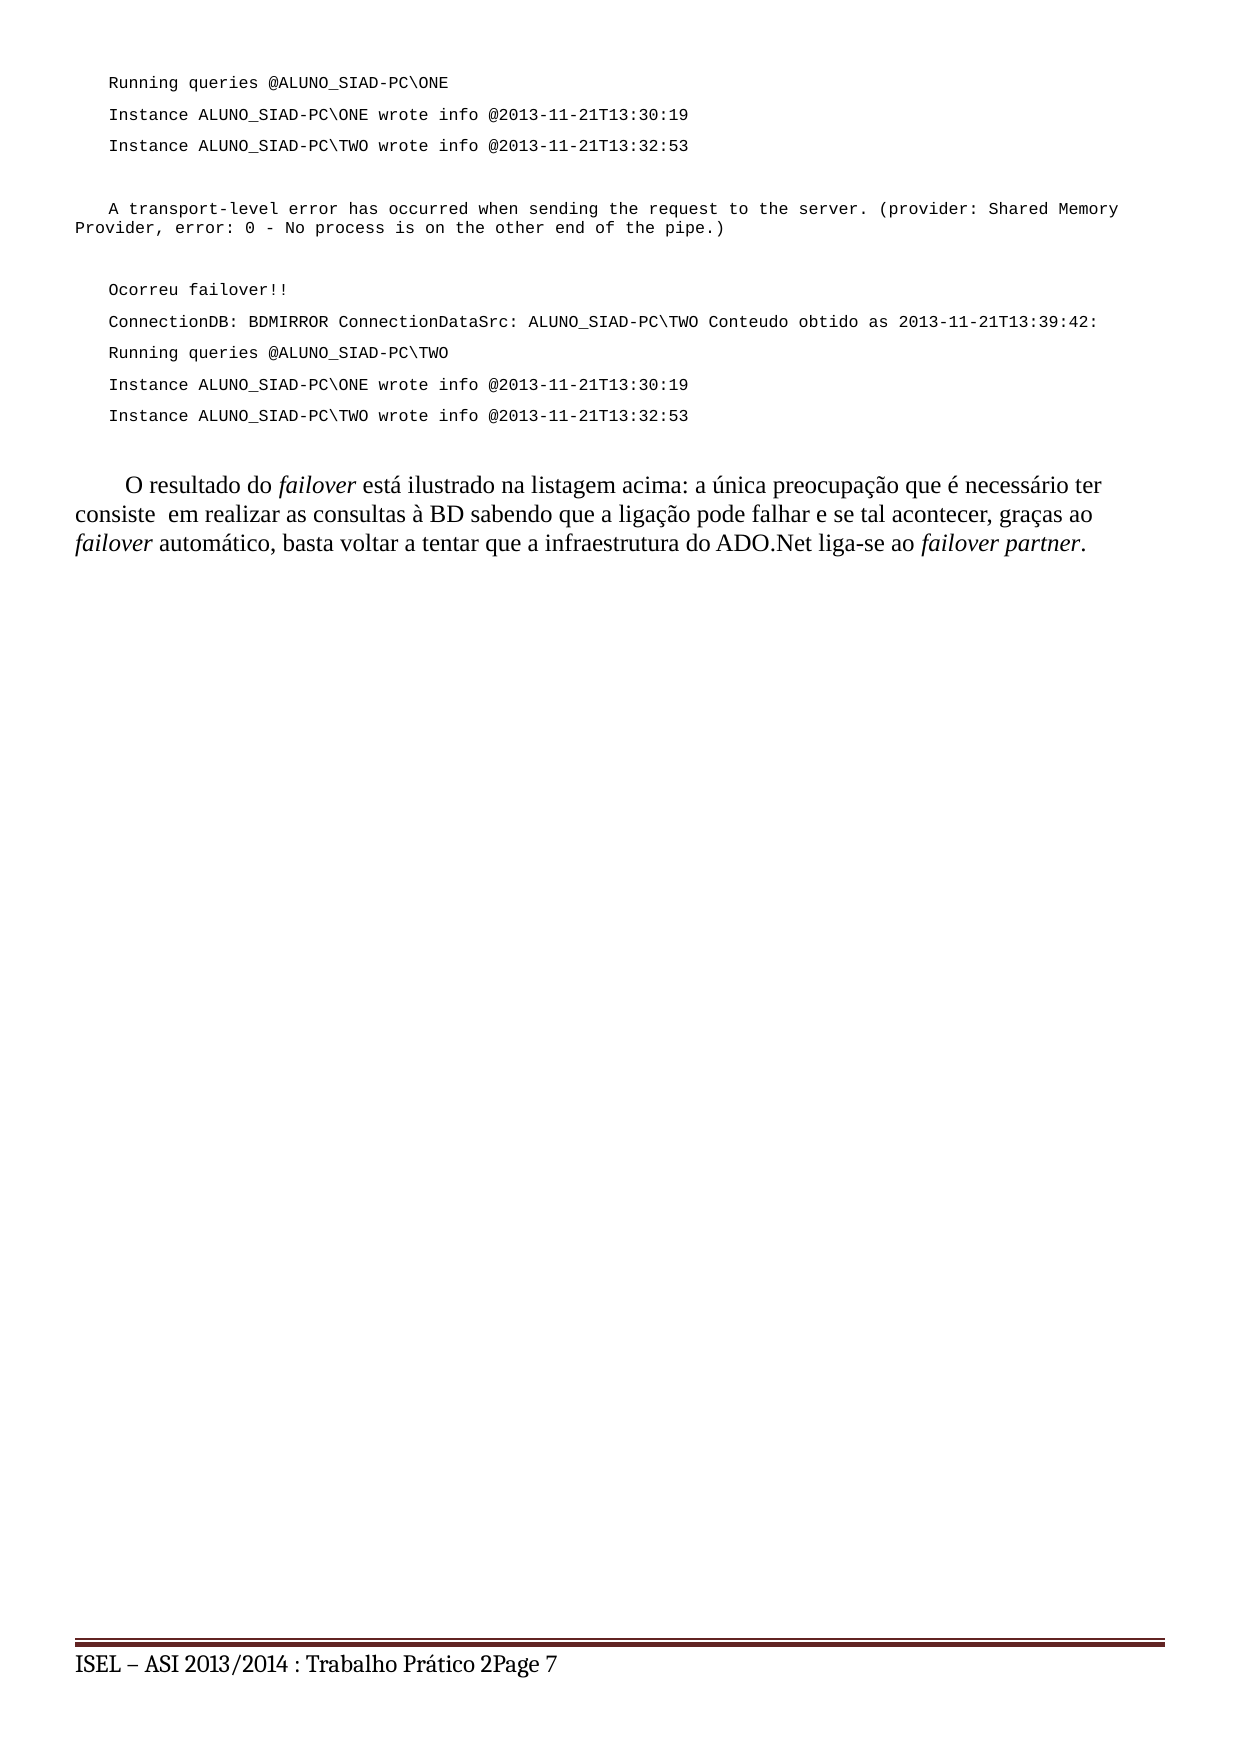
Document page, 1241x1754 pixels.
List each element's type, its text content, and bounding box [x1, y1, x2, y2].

text Ocorreu failover!! [75, 282, 1165, 301]
text Instance ALUNO_SIAD-PC\ONE wrote info @2013-11-21T13:30:19 [75, 106, 1165, 125]
text Instance ALUNO_SIAD-PC\TWO wrote info @2013-11-21T13:32:53 [75, 138, 1165, 157]
text Running queries @ALUNO_SIAD-PC\ONE [75, 75, 1165, 94]
text Running queries @ALUNO_SIAD-PC\TWO [75, 345, 1165, 363]
text O resultado do failover está ilustrado na listagem acima: a única preocupação que é necessário ter consiste em realizar as consultas à BD sabendo que a ligação pode falhar e se tal acontecer, graças ao failover automático, basta voltar a tentar que a infraestrutura do ADO.Net liga-se ao failover partner. [75, 470, 1165, 556]
text ConnectionDB: BDMIRROR ConnectionDataSrc: ALUNO_SIAD-PC\TWO Conteudo obtido as 2013-11-21T13:39:42: [75, 313, 1165, 332]
text A transport-level error has occurred when sending the request to the server. (provider: Shared Memory Provider, error: 0 - No process is on the other end of the pipe.) [75, 200, 1165, 238]
text Instance ALUNO_SIAD-PC\ONE wrote info @2013-11-21T13:30:19 [75, 376, 1165, 395]
text Instance ALUNO_SIAD-PC\TWO wrote info @2013-11-21T13:32:53 [75, 407, 1165, 426]
